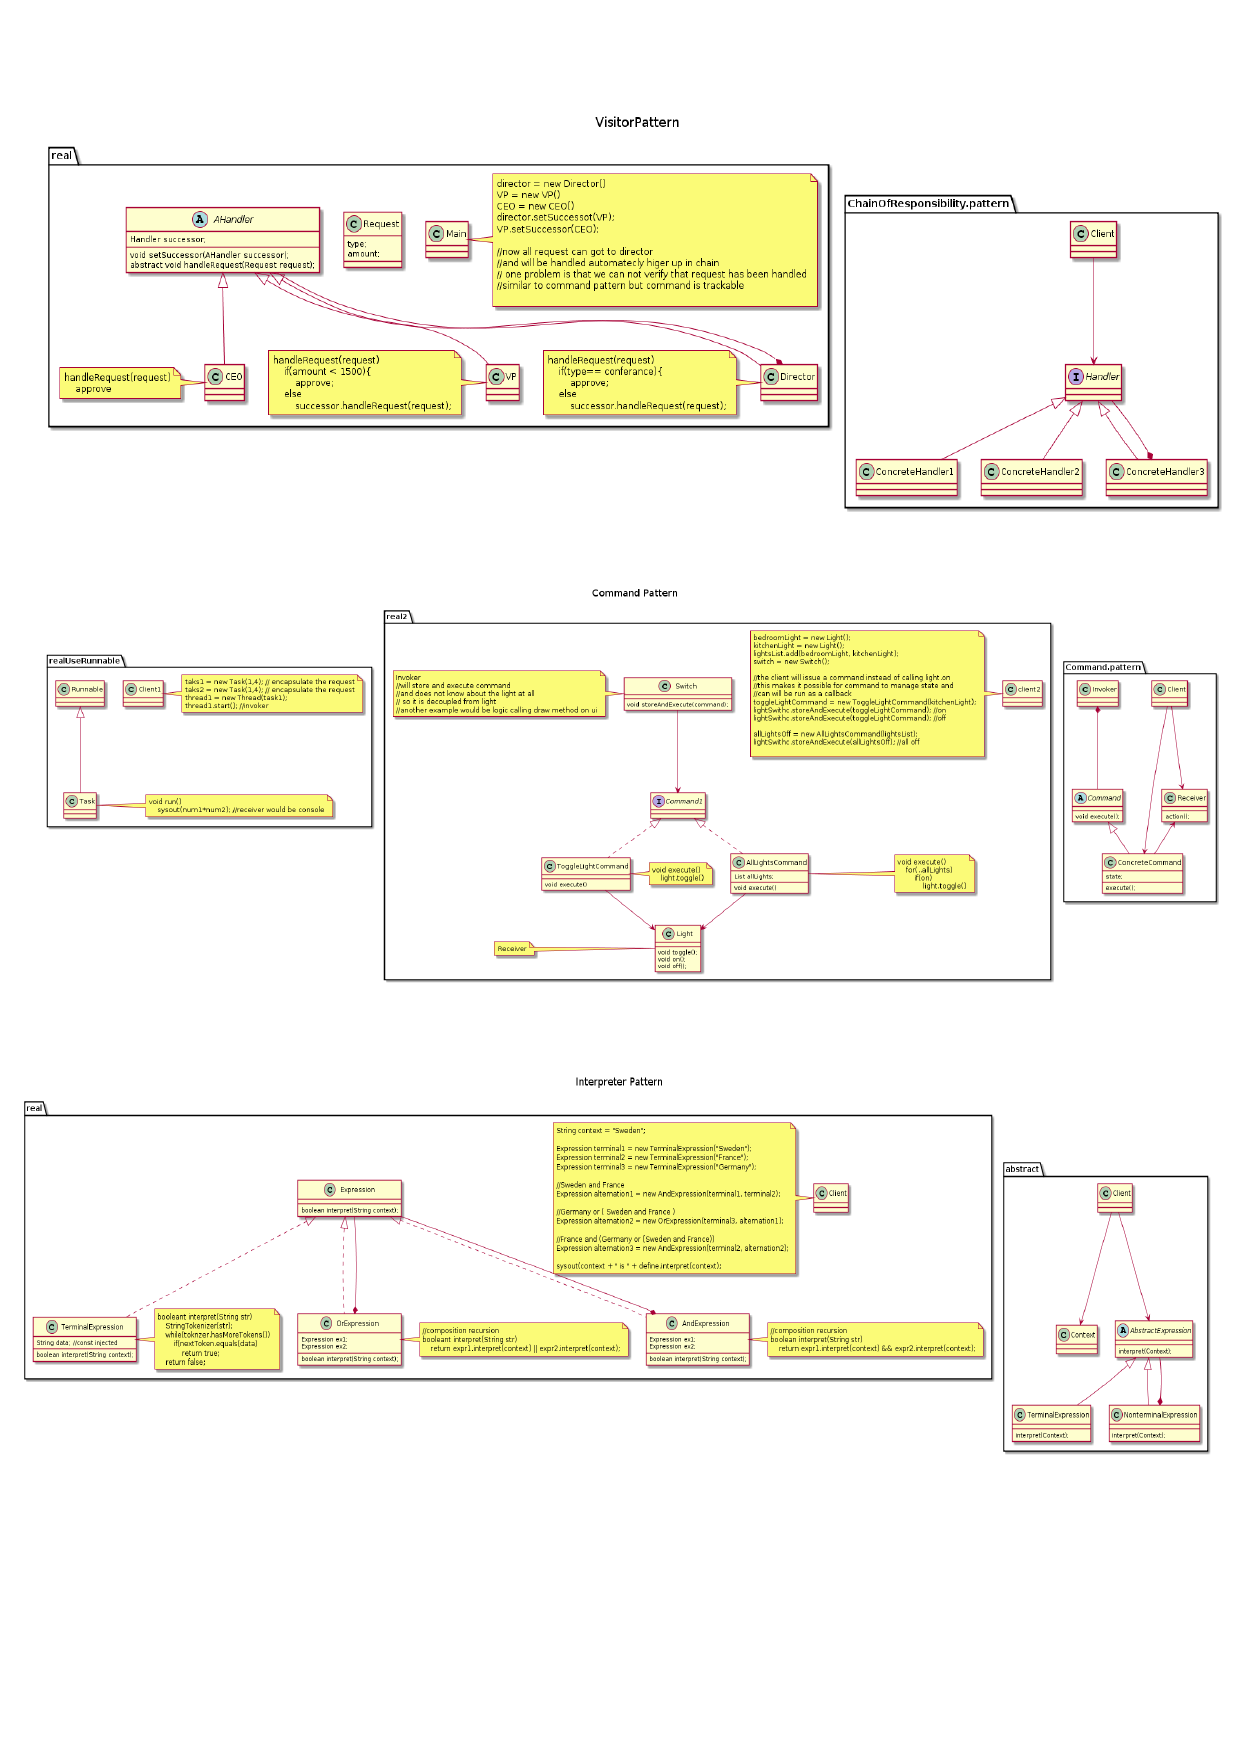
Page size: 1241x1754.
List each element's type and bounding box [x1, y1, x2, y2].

picture [35, 587, 1227, 985]
picture [13, 1075, 1218, 1457]
picture [33, 114, 1232, 515]
